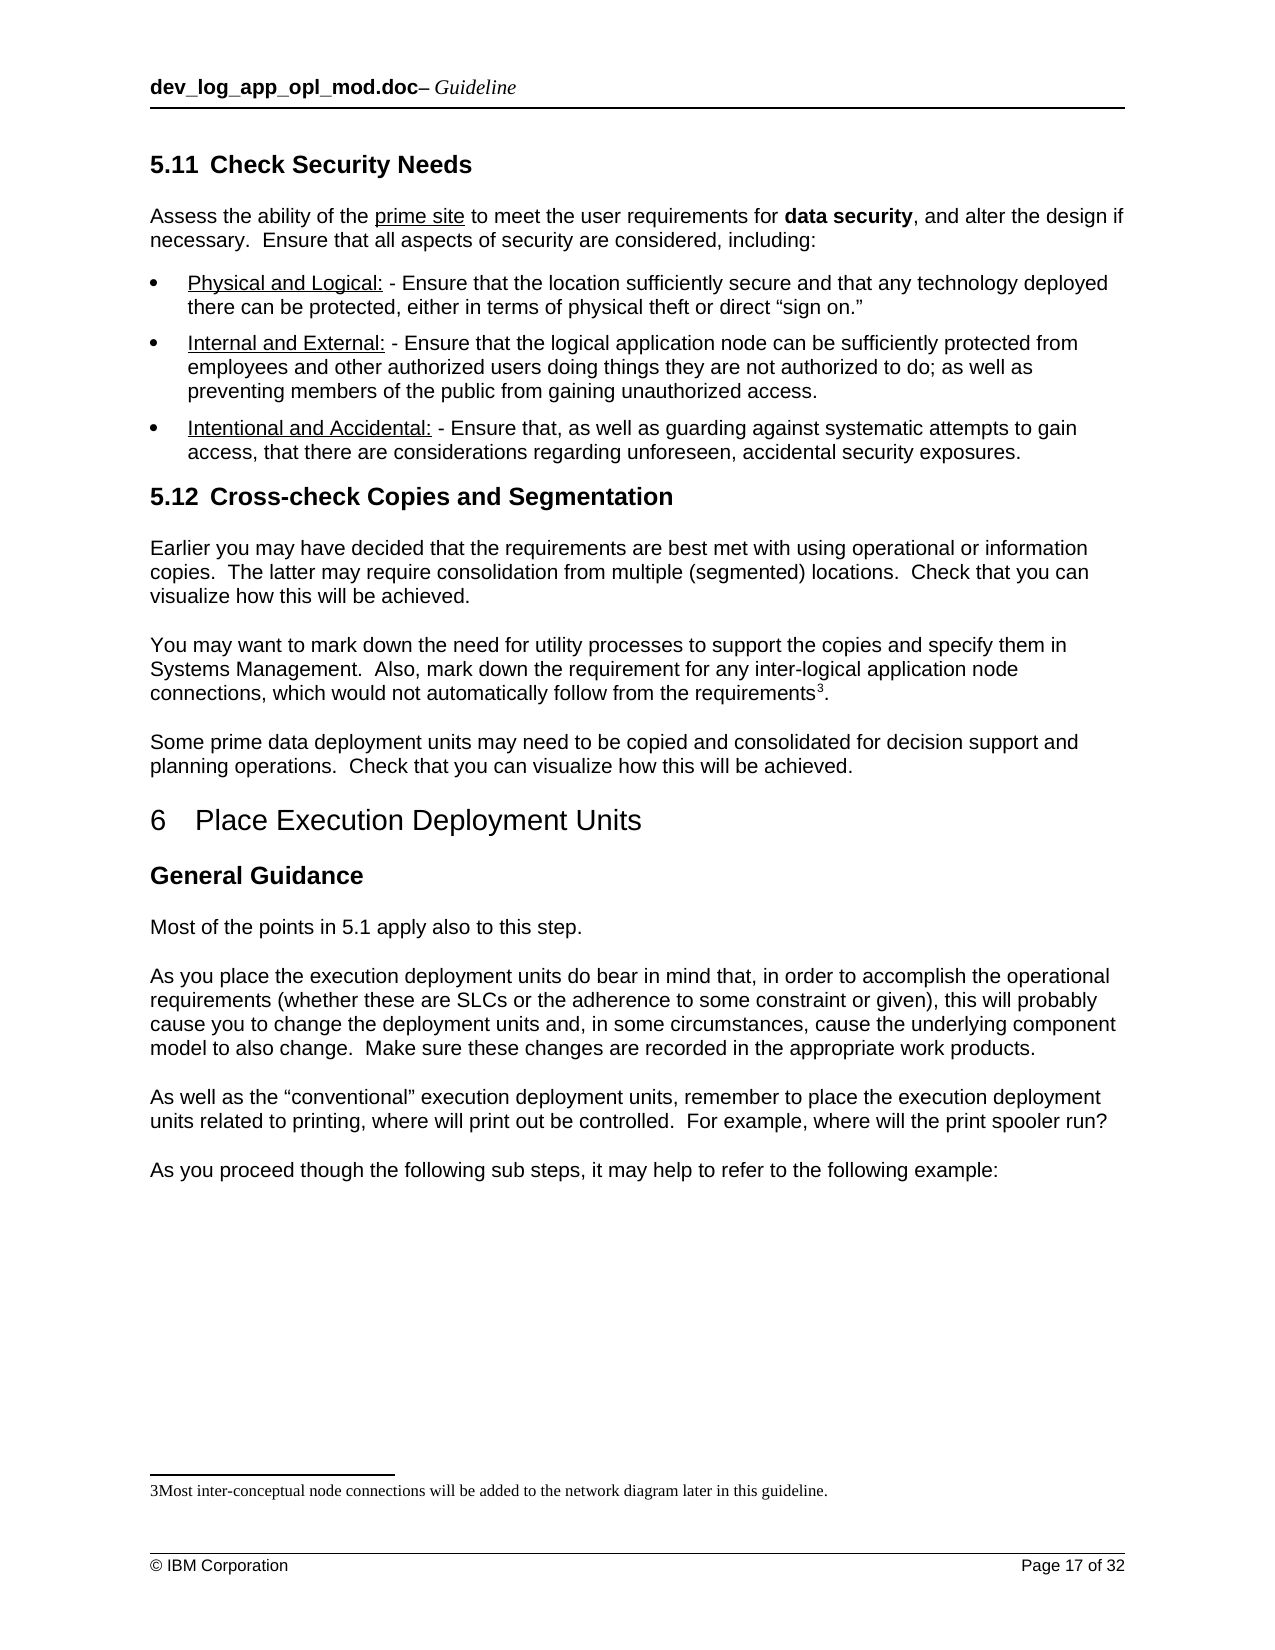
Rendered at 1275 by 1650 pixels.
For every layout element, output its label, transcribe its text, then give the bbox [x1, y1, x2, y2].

list Intentional and Accidental: - Ensure that, as well as guarding against systematic attempts to gain access, that there are considerations regarding unforeseen, accidental security exposures. [150, 415, 1125, 463]
list Physical and Logical: - Ensure that the location sufficiently secure and that any technology deployed there can be protected, either in terms of physical theft or direct “sign on.” [150, 270, 1125, 318]
text General Guidance [150, 861, 1125, 890]
text Most of the points in 5.1 apply also to this step. [150, 915, 1125, 939]
subtitle Cross-check Copies and Segmentation [150, 482, 1125, 511]
text Assess the ability of the prime site to meet the user requirements for data security, and alter the design if necessary. Ensure that all aspects of security are considered, including: [150, 204, 1125, 252]
subtitle Place Execution Deployment Units [150, 803, 1125, 836]
text Earlier you may have decided that the requirements are best met with using operational or information copies. The latter may require consolidation from multiple (segmented) locations. Check that you can visualize how this will be achieved. [150, 536, 1125, 608]
list Most inter-conceptual node connections will be added to the network diagram later in this guideline. [150, 1481, 1125, 1500]
text Some prime data deployment units may need to be copied and consolidated for decision support and planning operations. Check that you can visualize how this will be achieved. [150, 730, 1125, 778]
list Internal and External: - Ensure that the logical application node can be sufficiently protected from employees and other authorized users doing things they are not authorized to do; as well as preventing members of the public from gaining unauthorized access. [150, 331, 1125, 403]
text As you proceed though the following sub steps, it may help to refer to the following example: [150, 1158, 1125, 1182]
subtitle Check Security Needs [150, 150, 1125, 179]
text You may want to mark down the need for utility processes to support the copies and specify them in Systems Management. Also, mark down the requirement for any inter-logical application node connections, which would not automatically follow from the requirements. [150, 633, 1125, 705]
text As you place the execution deployment units do bear in mind that, in order to accomplish the operational requirements (whether these are SLCs or the adherence to some constraint or given), this will probably cause you to change the deployment units and, in some circumstances, cause the underlying component model to also change. Make sure these changes are recorded in the appropriate work products. [150, 964, 1125, 1060]
text As well as the “conventional” execution deployment units, remember to place the execution deployment units related to printing, where will print out be controlled. For example, where will the print spooler run? [150, 1085, 1125, 1133]
